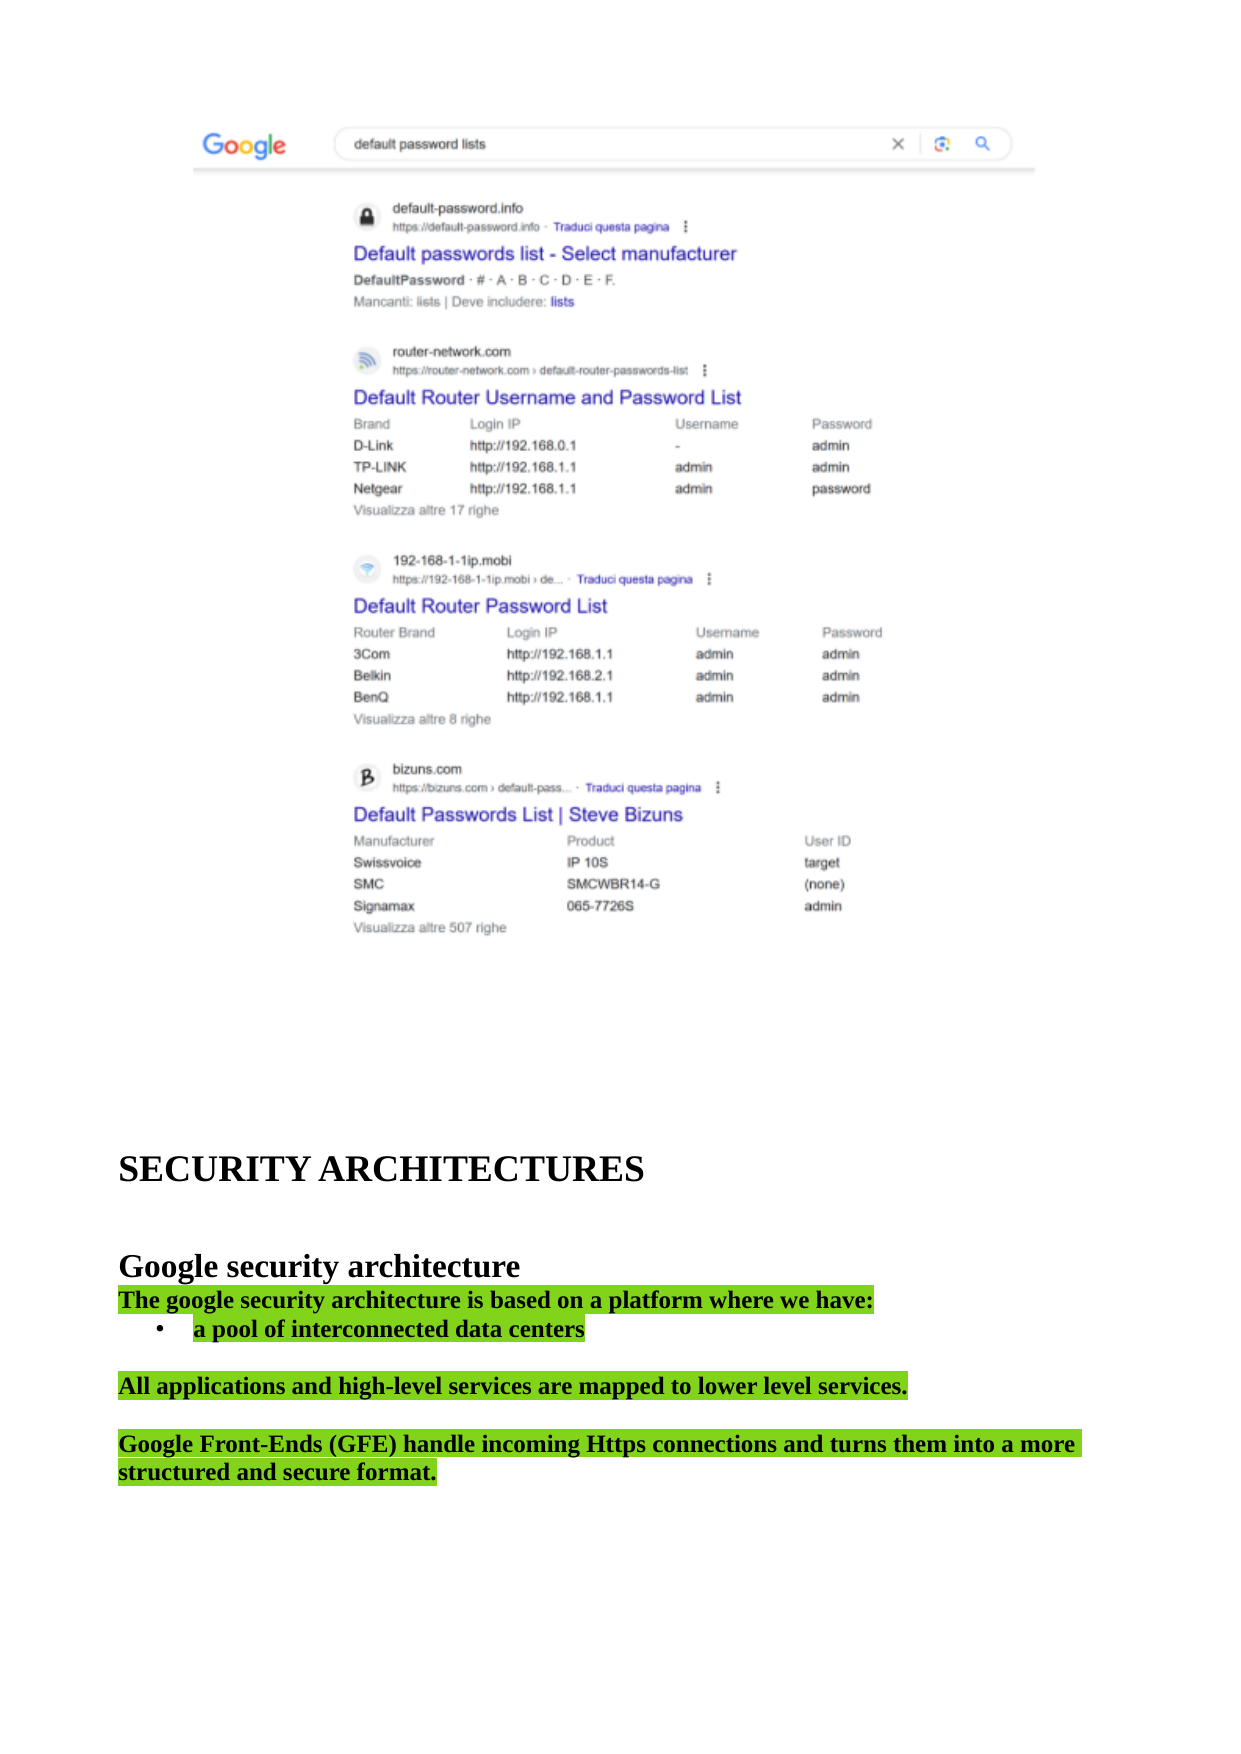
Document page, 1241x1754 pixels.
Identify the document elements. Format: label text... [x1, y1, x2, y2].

list a pool of interconnected data centers [156, 1314, 1122, 1342]
text Google Front-Ends (GFE) handle incoming Https connections and turns them into a more structured and secure format. [118, 1429, 1122, 1486]
text The google security architecture is based on a platform where we have: [118, 1285, 1122, 1314]
picture [192, 118, 1048, 945]
text SECURITY ARCHITECTURES [118, 1146, 1122, 1189]
text All applications and high-level services are mapped to lower level services. [118, 1371, 1122, 1400]
text Google security architecture [118, 1247, 1122, 1285]
